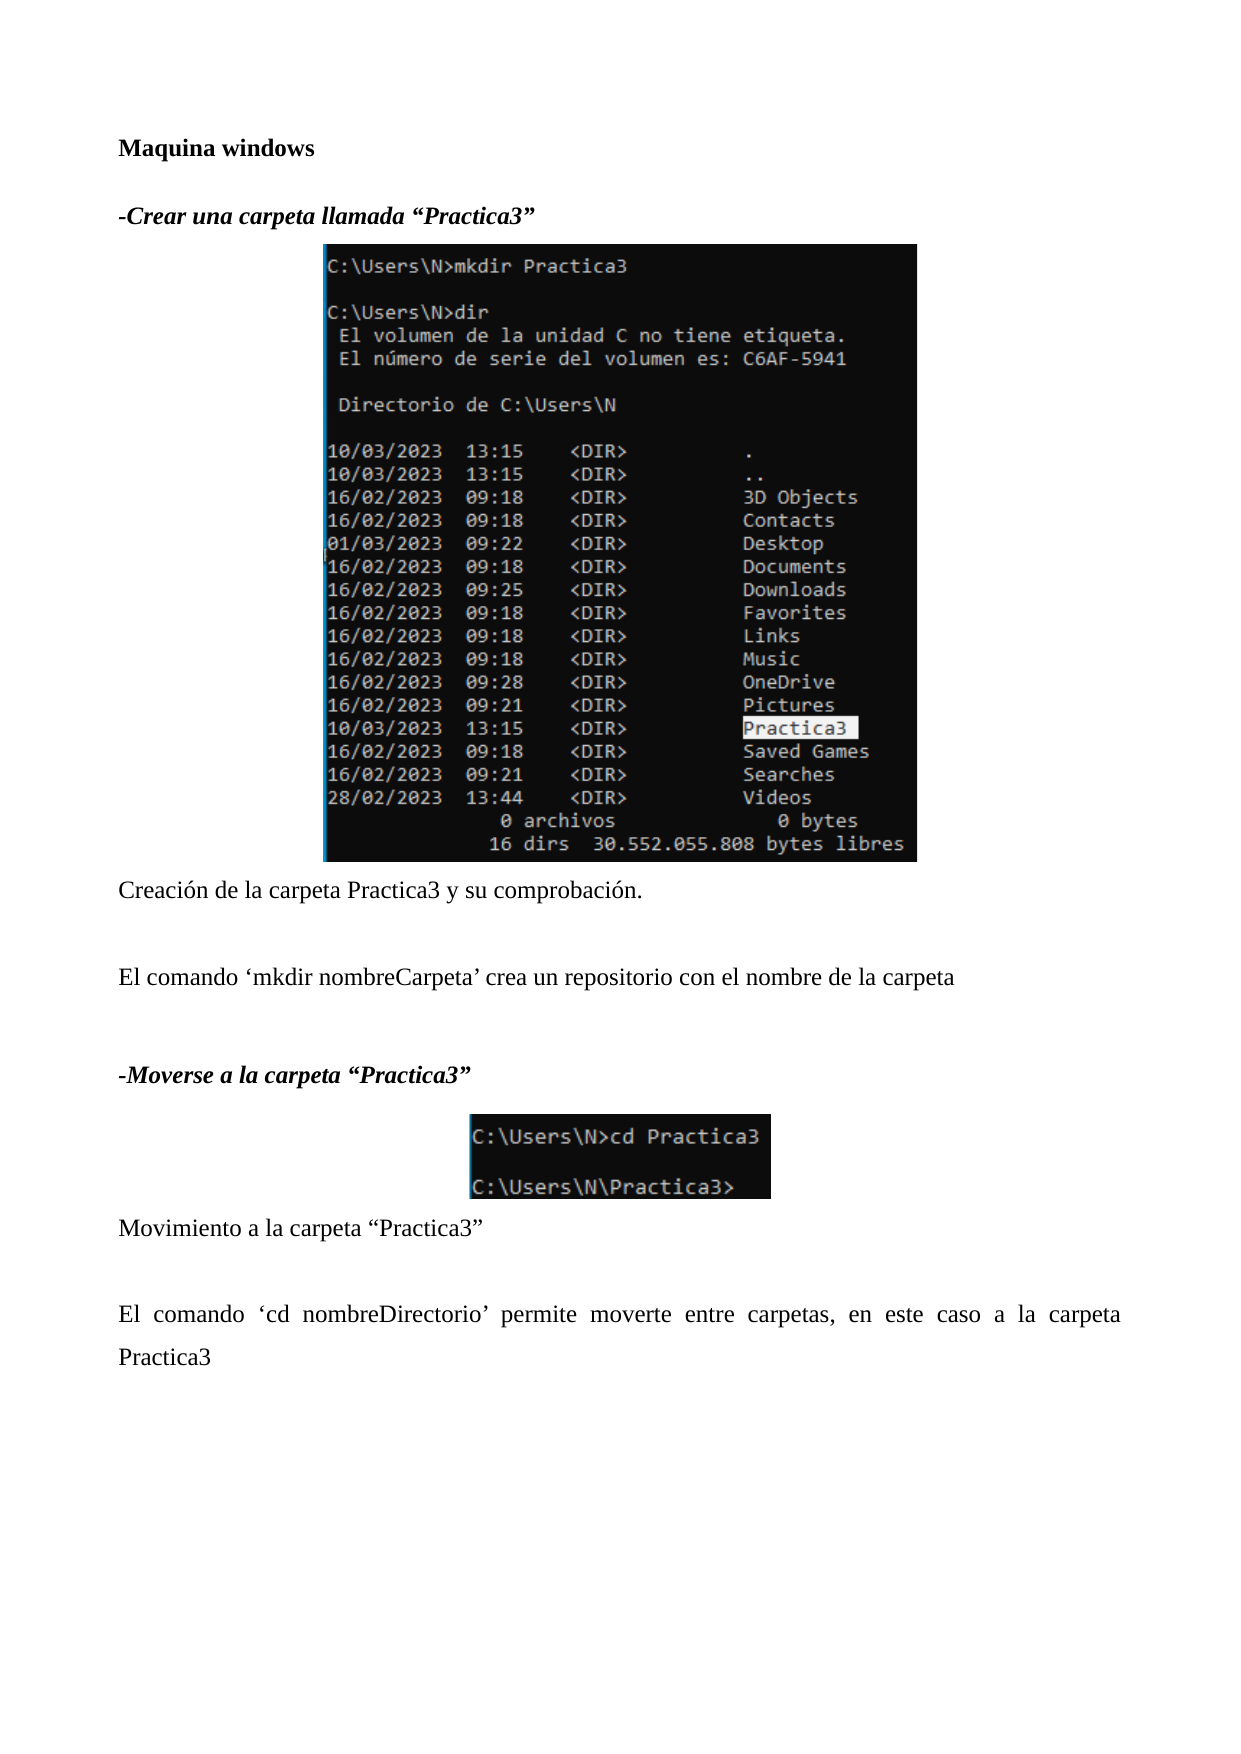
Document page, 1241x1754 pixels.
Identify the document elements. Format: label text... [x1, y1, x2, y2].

text Movimiento a la carpeta “Practica3” [118, 1116, 1122, 1242]
picture [469, 1114, 771, 1199]
subtitle -Moverse a la carpeta “Practica3” [118, 1061, 1122, 1089]
text Creación de la carpeta Practica3 y su comprobación. [118, 256, 1122, 904]
text El comando ‘mkdir nombreCarpeta’ crea un repositorio con el nombre de la carpeta [118, 962, 1122, 991]
subtitle Maquina windows [118, 133, 1122, 161]
text El comando ‘cd nombreDirectorio’ permite moverte entre carpetas, en este caso a la carpeta Practica3 [118, 1299, 1122, 1371]
picture [323, 244, 918, 862]
subtitle -Crear una carpeta llamada “Practica3” [118, 201, 1122, 229]
